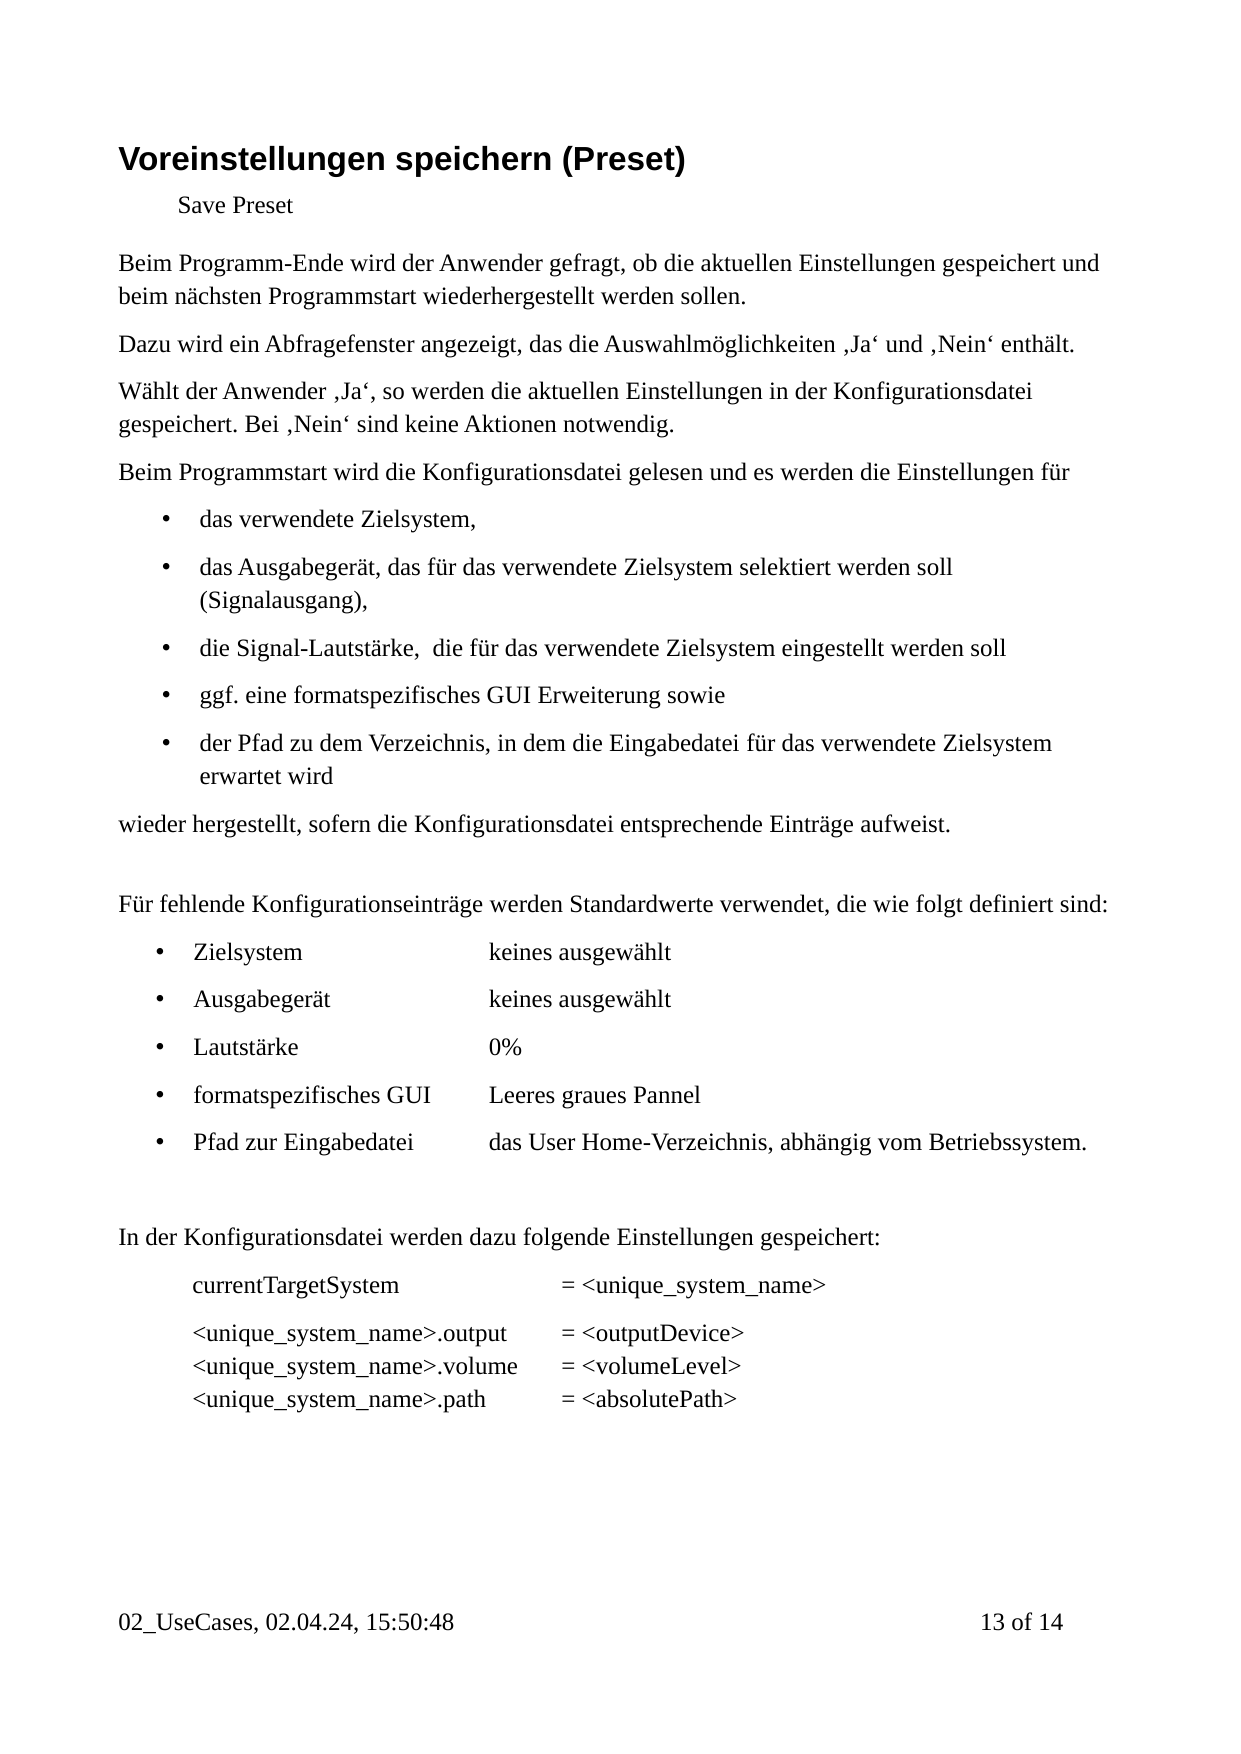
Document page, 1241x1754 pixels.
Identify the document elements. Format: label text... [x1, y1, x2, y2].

text Beim Programmstart wird die Konfigurationsdatei gelesen und es werden die Einstellungen für [118, 457, 1122, 486]
text currentTargetSystem = <unique_system_name> [192, 1270, 1122, 1299]
text Save Preset [177, 190, 1063, 219]
list die Signal-Lautstärke, die für das verwendete Zielsystem eingestellt werden soll [162, 633, 1122, 662]
text Dazu wird ein Abfragefenster angezeigt, das die Auswahlmöglichkeiten ‚Ja‘ und ‚Nein‘ enthält. [118, 329, 1122, 357]
text Beim Programm-Ende wird der Anwender gefragt, ob die aktuellen Einstellungen gespeichert und beim nächsten Programmstart wiederhergestellt werden sollen. [118, 248, 1122, 310]
list das Ausgabegerät, das für das verwendete Zielsystem selektiert werden soll (Signalausgang), [162, 552, 1122, 614]
list Lautstärke 0% [156, 1032, 1122, 1061]
list Zielsystem keines ausgewählt [156, 937, 1122, 966]
list ggf. eine formatspezifisches GUI Erweiterung sowie [162, 680, 1122, 709]
text Wählt der Anwender ‚Ja‘, so werden die aktuellen Einstellungen in der Konfigurationsdatei gespeichert. Bei ‚Nein‘ sind keine Aktionen notwendig. [118, 376, 1122, 438]
list Pfad zur Eingabedatei das User Home-Verzeichnis, abhängig vom Betriebssystem. [156, 1127, 1122, 1156]
list Ausgabegerät keines ausgewählt [156, 984, 1122, 1013]
subtitle Voreinstellungen speichern (Preset) [118, 139, 1122, 177]
text wieder hergestellt, sofern die Konfigurationsdatei entsprechende Einträge aufweist. [118, 809, 1122, 870]
list der Pfad zu dem Verzeichnis, in dem die Eingabedatei für das verwendete Zielsystem erwartet wird [162, 728, 1122, 790]
text Für fehlende Konfigurationseinträge werden Standardwerte verwendet, die wie folgt definiert sind: [118, 889, 1122, 918]
text In der Konfigurationsdatei werden dazu folgende Einstellungen gespeichert: [118, 1222, 1122, 1251]
text <unique_system_name>.output = <outputDevice> <unique_system_name>.volume = <volumeLevel> <unique_system_name>.path = <absolutePath> [192, 1318, 1122, 1412]
list formatspezifisches GUI Leeres graues Pannel [156, 1080, 1122, 1108]
list das verwendete Zielsystem, [162, 504, 1122, 533]
